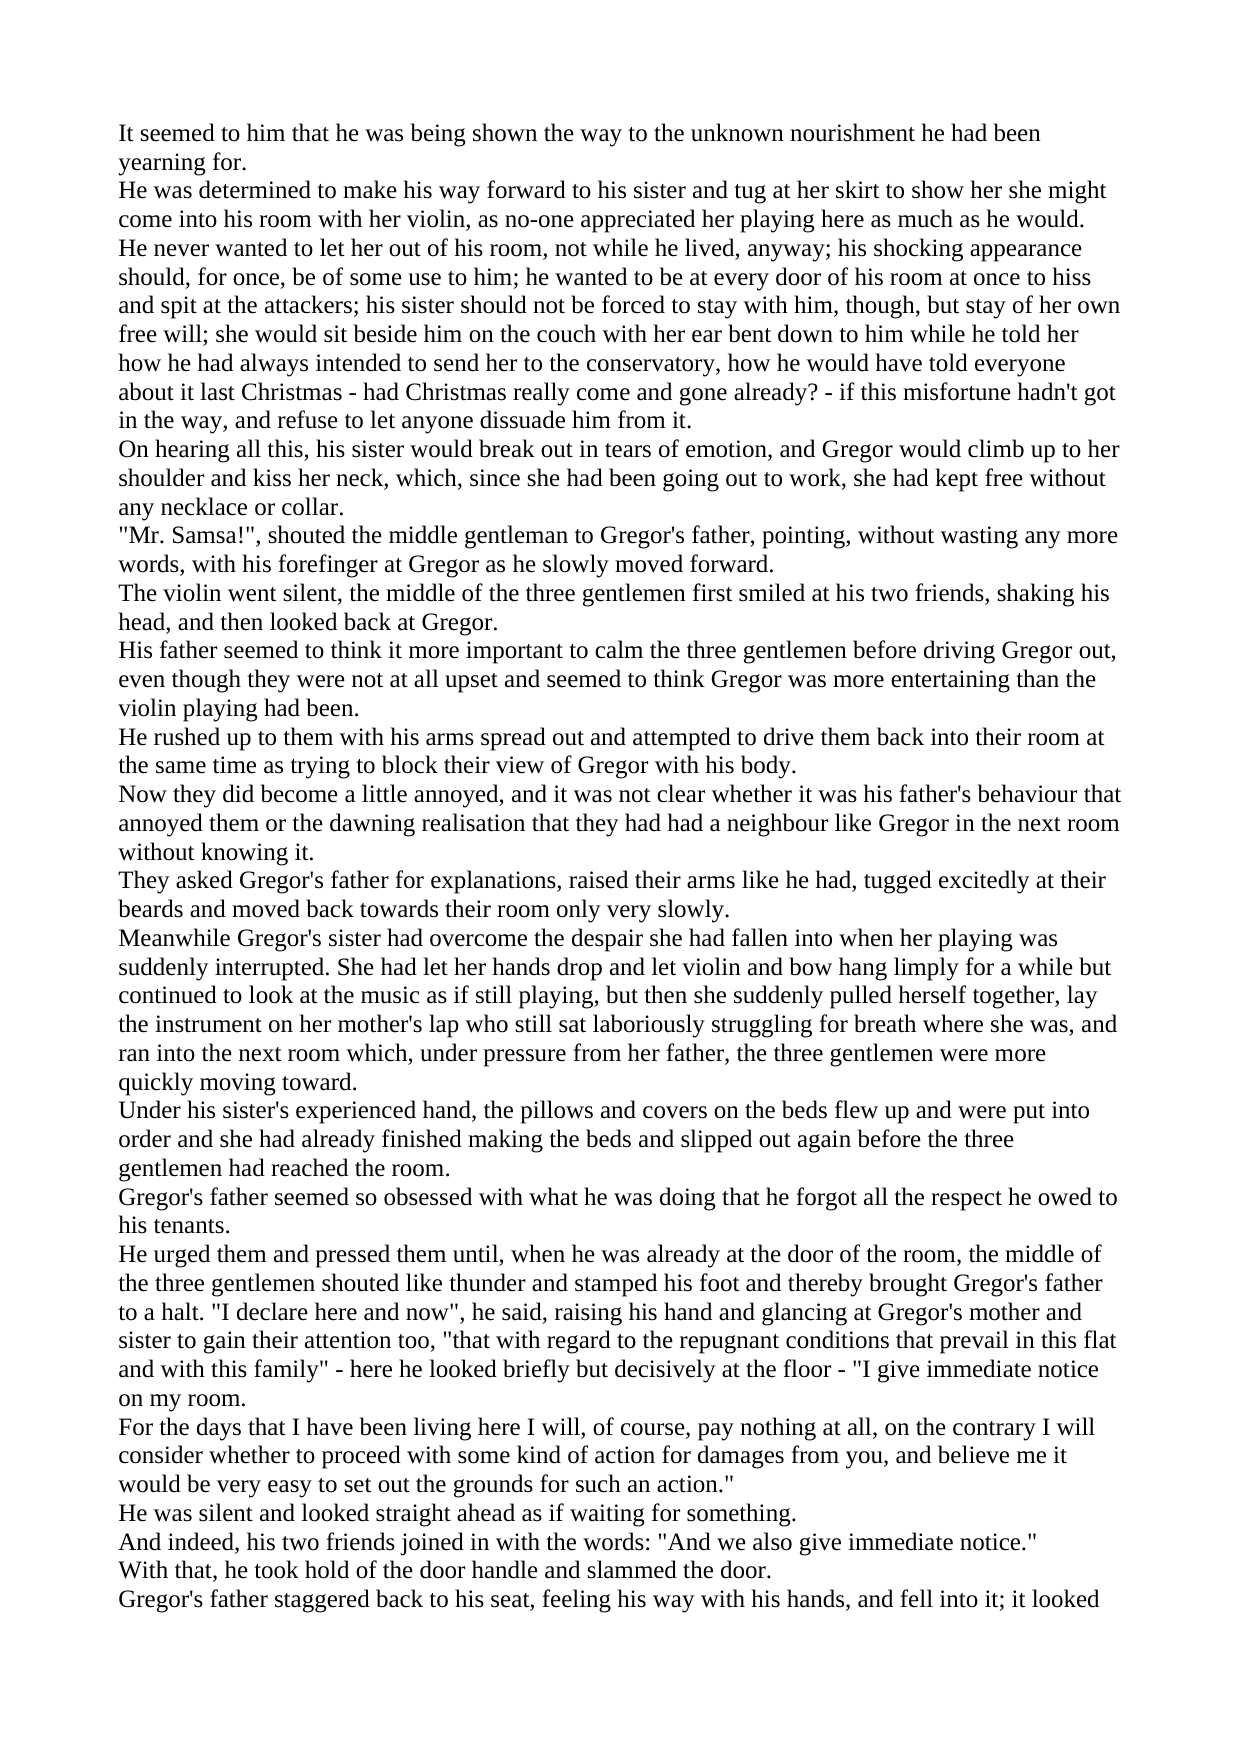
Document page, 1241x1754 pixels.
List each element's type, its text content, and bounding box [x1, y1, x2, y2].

text Gregor's father staggered back to his seat, feeling his way with his hands, and fell into it; it looked [118, 1584, 1122, 1613]
text He was determined to make his way forward to his sister and tug at her skirt to show her she might come into his room with her violin, as no-one appreciated her playing here as much as he would. [118, 176, 1122, 233]
text He never wanted to let her out of his room, not while he lived, anyway; his shocking appearance should, for once, be of some use to him; he wanted to be at every door of his room at once to hiss and spit at the attackers; his sister should not be forced to stay with him, though, but stay of her own free will; she would sit beside him on the couch with her ear bent down to him while he told her how he had always intended to send her to the conservatory, how he would have told everyone about it last Christmas - had Christmas really come and gone already? - if this misfortune hadn't got in the way, and refuse to let anyone dissuade him from it. [118, 233, 1122, 434]
text Gregor's father seemed so obsessed with what he was doing that he forgot all the respect he owed to his tenants. [118, 1182, 1122, 1239]
text With that, he took hold of the door handle and slammed the door. [118, 1556, 1122, 1584]
text On hearing all this, his sister would break out in tears of emotion, and Gregor would climb up to her shoulder and kiss her neck, which, since she had been going out to work, she had kept free without any necklace or collar. [118, 434, 1122, 521]
text He was silent and looked straight ahead as if waiting for something. [118, 1498, 1122, 1527]
text His father seemed to think it more important to calm the three gentlemen before driving Gregor out, even though they were not at all upset and seemed to think Gregor was more entertaining than the violin playing had been. [118, 636, 1122, 722]
text Meanwhile Gregor's sister had overcome the despair she had fallen into when her playing was suddenly interrupted. She had let her hands drop and let violin and bow hang limply for a while but continued to look at the music as if still playing, but then she suddenly pulled herself together, lay the instrument on her mother's lap who still sat laboriously struggling for breath where she was, and ran into the next room which, under pressure from her father, the three gentlemen were more quickly moving toward. [118, 923, 1122, 1096]
text For the days that I have been living here I will, of course, pay nothing at all, on the contrary I will consider whether to proceed with some kind of action for damages from you, and believe me it would be very easy to set out the grounds for such an action." [118, 1412, 1122, 1498]
text And indeed, his two friends joined in with the words: "And we also give immediate notice." [118, 1527, 1122, 1556]
text The violin went silent, the middle of the three gentlemen first smiled at his two friends, shaking his head, and then looked back at Gregor. [118, 578, 1122, 636]
text He urged them and pressed them until, when he was already at the door of the room, the middle of the three gentlemen shouted like thunder and stamped his foot and thereby brought Gregor's father to a halt. "I declare here and now", he said, raising his hand and glancing at Gregor's mother and sister to gain their attention too, "that with regard to the repugnant conditions that prevail in this flat and with this family" - here he looked briefly but decisively at the floor - "I give immediate notice on my room. [118, 1239, 1122, 1412]
text It seemed to him that he was being shown the way to the unknown nourishment he had been yearning for. [118, 118, 1122, 176]
text Under his sister's experienced hand, the pillows and covers on the beds flew up and were put into order and she had already finished making the beds and slipped out again before the three gentlemen had reached the room. [118, 1096, 1122, 1182]
text They asked Gregor's father for explanations, raised their arms like he had, tugged excitedly at their beards and moved back towards their room only very slowly. [118, 866, 1122, 923]
text "Mr. Samsa!", shouted the middle gentleman to Gregor's father, pointing, without wasting any more words, with his forefinger at Gregor as he slowly moved forward. [118, 521, 1122, 578]
text He rushed up to them with his arms spread out and attempted to drive them back into their room at the same time as trying to block their view of Gregor with his body. [118, 722, 1122, 779]
text Now they did become a little annoyed, and it was not clear whether it was his father's behaviour that annoyed them or the dawning realisation that they had had a neighbour like Gregor in the next room without knowing it. [118, 779, 1122, 866]
